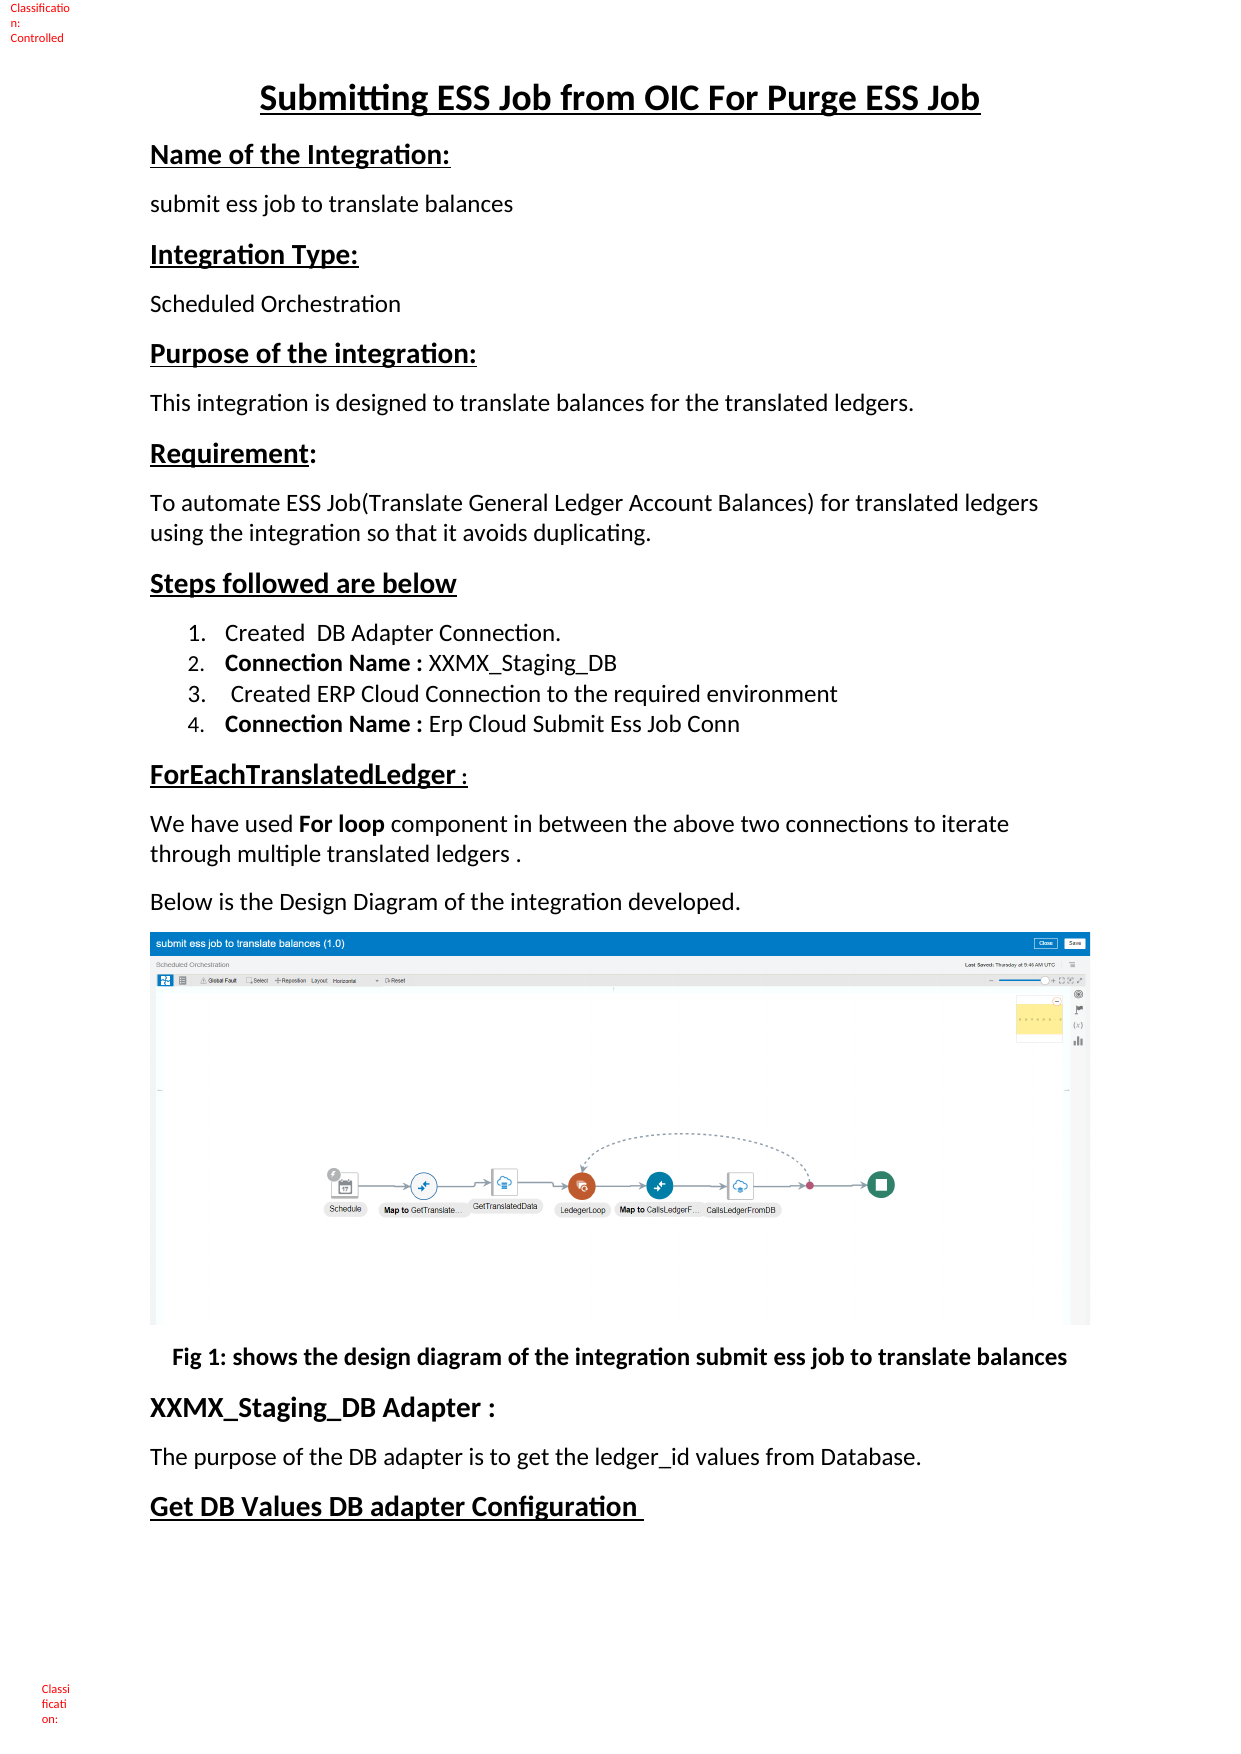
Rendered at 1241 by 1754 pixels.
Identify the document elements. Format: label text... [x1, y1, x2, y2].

text XXMX_Staging_DB Adapter : [150, 1389, 1090, 1424]
text Name of the Integration: [150, 136, 1090, 172]
text This integration is designed to translate balances for the translated ledgers. [150, 387, 1090, 418]
text Submitting ESS Job from OIC For Purge ESS Job [150, 74, 1090, 119]
text submit ess job to translate balances [150, 188, 1090, 219]
text Below is the Design Diagram of the integration developed. [150, 886, 1090, 916]
text Requirement: [150, 435, 1090, 470]
text The purpose of the DB adapter is to get the ledger_id values from Database. [150, 1441, 1090, 1472]
list Created ERP Cloud Connection to the required environment [187, 678, 1090, 708]
text Get DB Values DB adapter Configuration [150, 1488, 1090, 1524]
text Steps followed are below [150, 565, 1090, 600]
text Fig 1: shows the design diagram of the integration submit ess job to translate balances [150, 1342, 1090, 1372]
list Connection Name : Erp Cloud Submit Ess Job Conn [187, 708, 1090, 739]
text We have used For loop component in between the above two connections to iterate through multiple translated ledgers . [150, 808, 1090, 869]
text ForEachTranslatedLedger : [150, 756, 1090, 791]
text Purpose of the integration: [150, 335, 1090, 371]
list Created DB Adapter Connection. [187, 617, 1090, 647]
text Scheduled Orchestration [150, 288, 1090, 318]
text Integration Type: [150, 236, 1090, 271]
list Connection Name : XXMX_Staging_DB [187, 647, 1090, 678]
text To automate ESS Job(Translate General Ledger Account Balances) for translated ledgers using the integration so that it avoids duplicating. [150, 487, 1090, 548]
